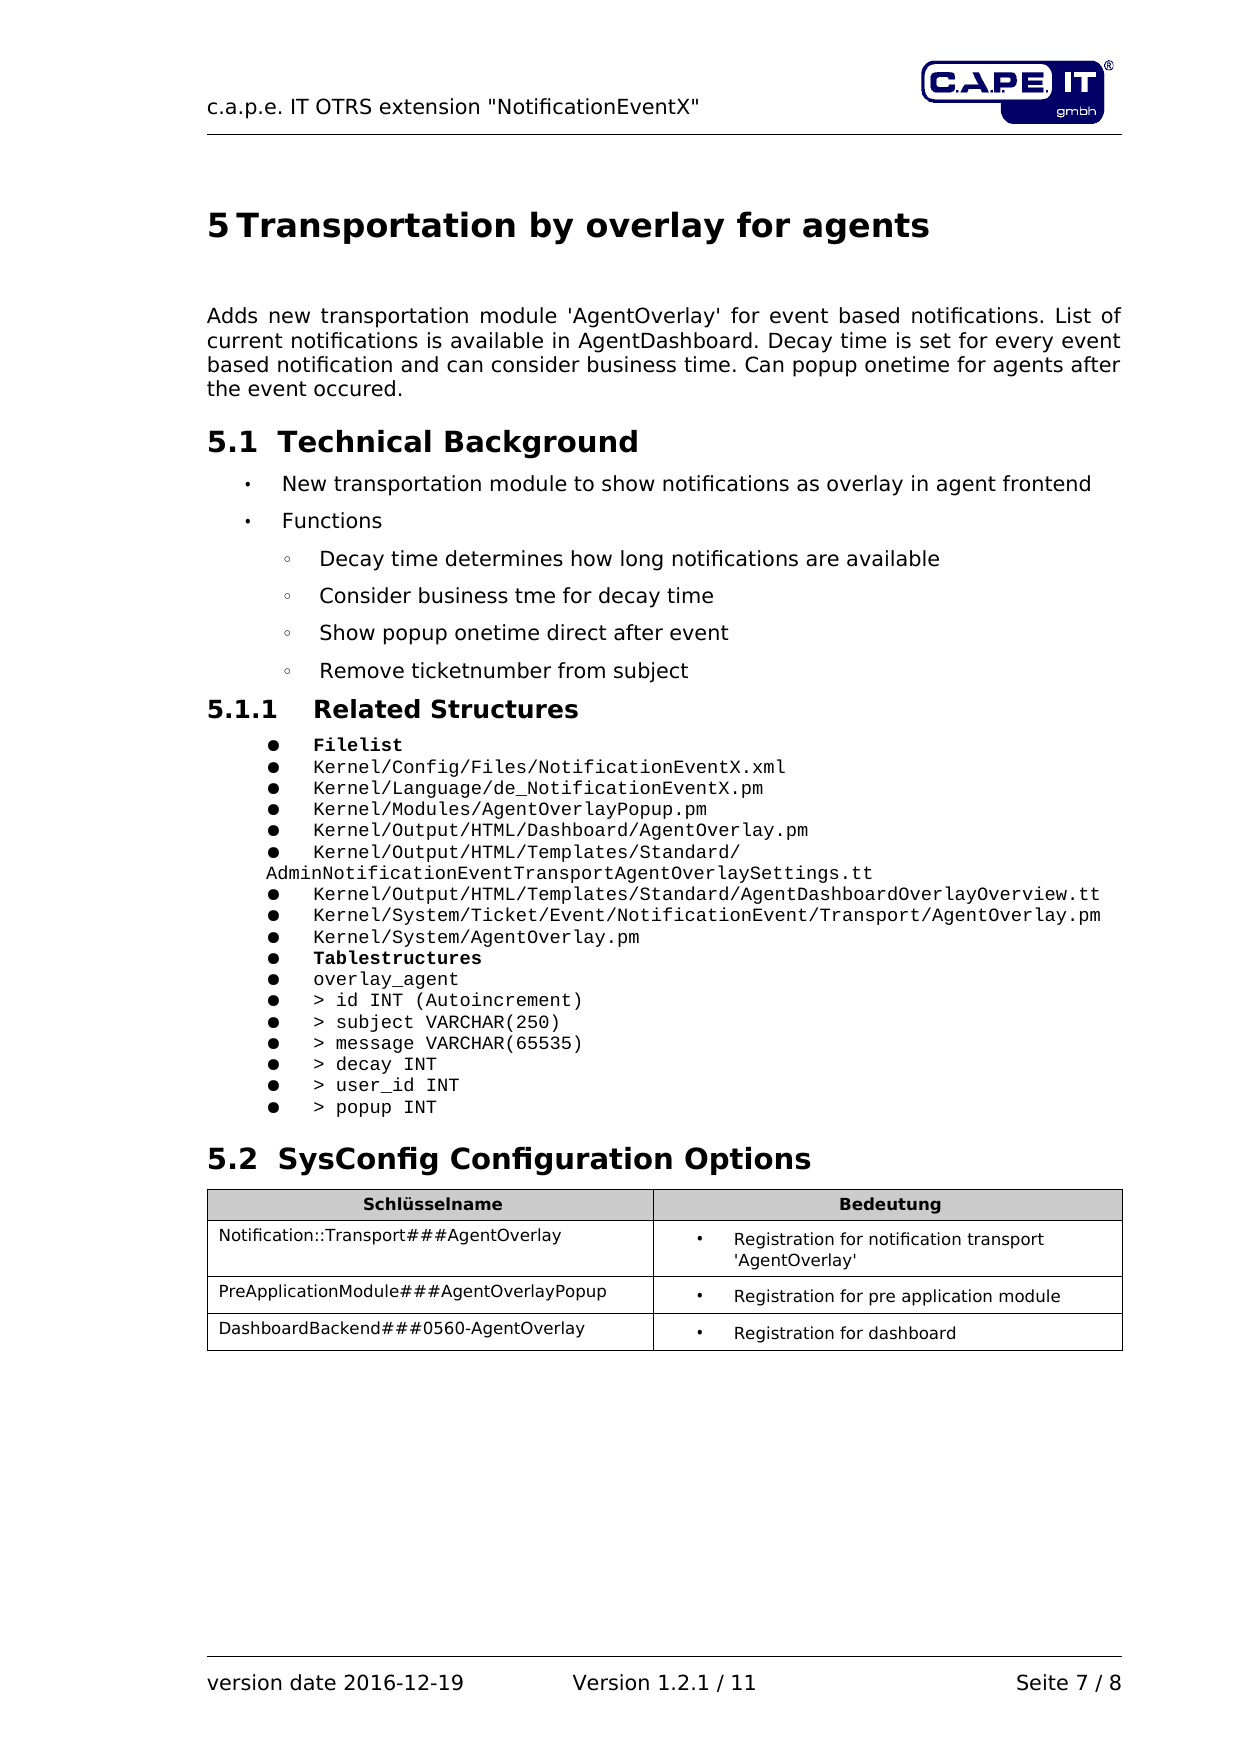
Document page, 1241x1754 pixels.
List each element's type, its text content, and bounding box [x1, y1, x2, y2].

list Show popup onetime direct after event [282, 621, 1122, 646]
list Kernel/System/AgentOverlay.pm [266, 927, 1122, 949]
list Filelist [266, 736, 1122, 757]
table_cell PreApplicationModule###AgentOverlayPopup [208, 1277, 653, 1313]
list Kernel/Modules/AgentOverlayPopup.pm [266, 800, 1122, 821]
text Adds new transportation module 'AgentOverlay' for event based notifications. List of current notifications is available in AgentDashboard. Decay time is set for every event based notification and can consider business time. Can popup onetime for agents after the event occured. [207, 304, 1122, 402]
list Remove ticketnumber from subject [282, 658, 1122, 683]
table_cell Notification::Transport###AgentOverlay [208, 1221, 653, 1276]
table_cell DashboardBackend###0560-AgentOverlay [208, 1314, 653, 1350]
subtitle Transportation by overlay for agents [207, 207, 1122, 245]
list > decay INT [266, 1055, 1122, 1076]
list > message VARCHAR(65535) [266, 1034, 1122, 1055]
table_header Schlüsselname [208, 1190, 653, 1220]
table_header Bedeutung [654, 1190, 1122, 1220]
subtitle SysConfig Configuration Options [207, 1142, 1122, 1176]
subtitle Technical Background [207, 425, 1122, 459]
list > subject VARCHAR(250) [266, 1012, 1122, 1034]
list Consider business tme for decay time [282, 583, 1122, 609]
list Tablestructures [266, 949, 1122, 970]
list Kernel/Config/Files/NotificationEventX.xml [266, 757, 1122, 779]
list overlay_agent [266, 970, 1122, 991]
list Decay time determines how long notifications are available [282, 546, 1122, 572]
table_cell Registration for pre application module [654, 1277, 1122, 1313]
list > id INT (Autoincrement) [266, 991, 1122, 1012]
list Kernel/Language/de_NotificationEventX.pm [266, 779, 1122, 800]
list > user_id INT [266, 1076, 1122, 1097]
list Functions [244, 509, 1122, 534]
list Kernel/Output/HTML/Templates/Standard/AdminNotificationEventTransportAgentOverlaySettings.tt [266, 842, 1122, 885]
table_cell Registration for notification transport 'AgentOverlay' [654, 1221, 1122, 1276]
list > popup INT [266, 1097, 1122, 1119]
list Kernel/Output/HTML/Dashboard/AgentOverlay.pm [266, 821, 1122, 842]
table_cell Registration for dashboard [654, 1314, 1122, 1350]
list New transportation module to show notifications as overlay in agent frontend [244, 472, 1122, 497]
list Kernel/Output/HTML/Templates/Standard/AgentDashboardOverlayOverview.tt [266, 885, 1122, 906]
subtitle Related Structures [207, 695, 1122, 724]
picture [921, 60, 1114, 124]
list Kernel/System/Ticket/Event/NotificationEvent/Transport/AgentOverlay.pm [266, 906, 1122, 927]
